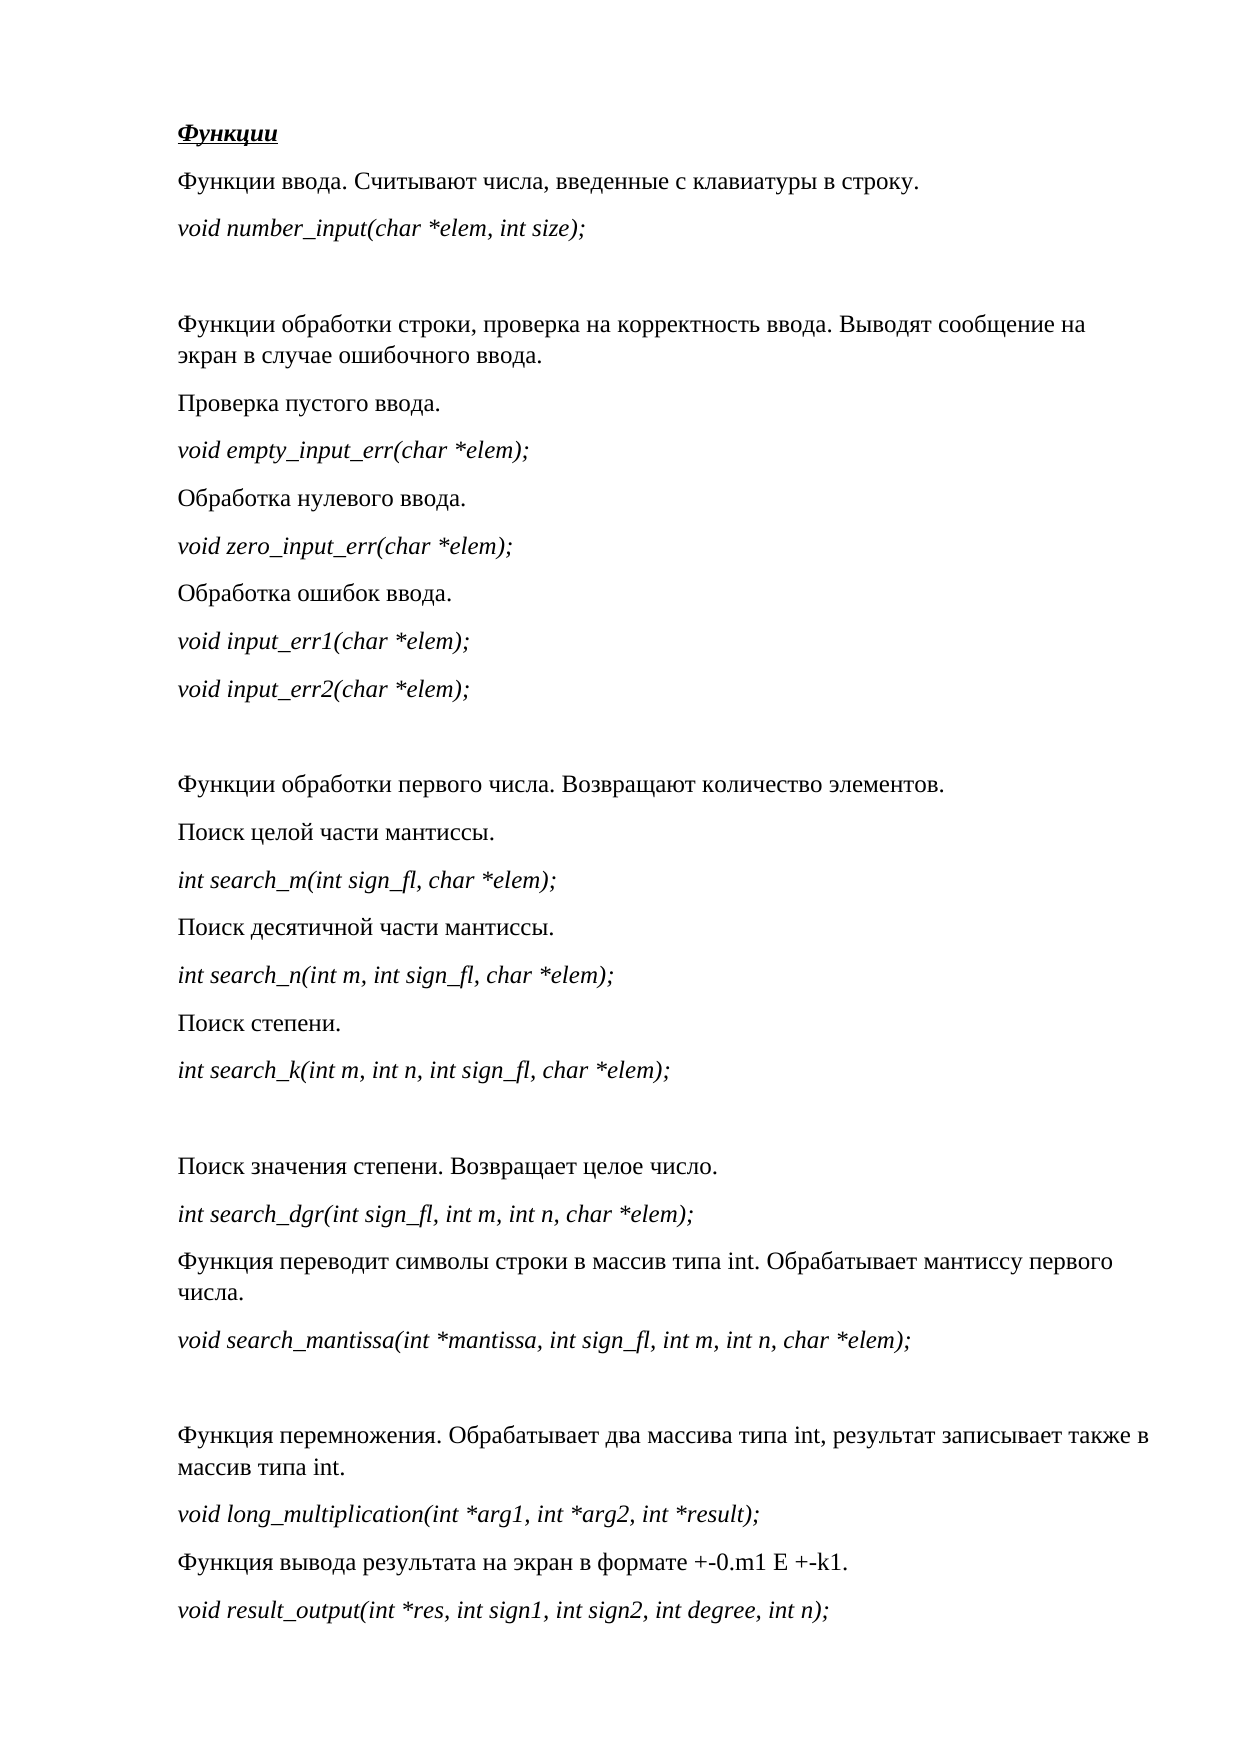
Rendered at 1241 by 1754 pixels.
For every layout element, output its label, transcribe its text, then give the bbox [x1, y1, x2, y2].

text Функции ввода. Считывают числа, введенные с клавиатуры в строку. [177, 166, 1152, 194]
text void zero_input_err(char *elem); [177, 531, 1152, 559]
text Поиск целой части мантиссы. [177, 817, 1152, 846]
text Функция переводит символы строки в массив типа int. Обрабатывает мантиссу первого числа. [177, 1246, 1152, 1306]
text int search_n(int m, int sign_fl, char *elem); [177, 960, 1152, 989]
text Обработка нулевого ввода. [177, 483, 1152, 512]
text Функции обработки строки, проверка на корректность ввода. Выводят сообщение на экран в случае ошибочного ввода. [177, 309, 1152, 369]
text Функция перемножения. Обрабатывает два массива типа int, результат записывает также в массив типа int. [177, 1421, 1152, 1480]
text void input_err2(char *elem); [177, 674, 1152, 703]
text Проверка пустого ввода. [177, 388, 1152, 416]
text Поиск десятичной части мантиссы. [177, 912, 1152, 941]
text void input_err1(char *elem); [177, 626, 1152, 655]
text Поиск степени. [177, 1008, 1152, 1037]
text Функции [177, 118, 1152, 147]
text void search_mantissa(int *mantissa, int sign_fl, int m, int n, char *elem); [177, 1325, 1152, 1354]
text void result_output(int *res, int sign1, int sign2, int degree, int n); [177, 1595, 1152, 1623]
text void empty_input_err(char *elem); [177, 435, 1152, 464]
text Обработка ошибок ввода. [177, 578, 1152, 607]
text void number_input(char *elem, int size); [177, 213, 1152, 242]
text Функция вывода результата на экран в формате +-0.m1 E +-k1. [177, 1547, 1152, 1576]
text Функции обработки первого числа. Возвращают количество элементов. [177, 769, 1152, 798]
text int search_dgr(int sign_fl, int m, int n, char *elem); [177, 1199, 1152, 1227]
text Поиск значения степени. Возвращает целое число. [177, 1151, 1152, 1180]
text int search_k(int m, int n, int sign_fl, char *elem); [177, 1056, 1152, 1084]
text void long_multiplication(int *arg1, int *arg2, int *result); [177, 1499, 1152, 1528]
text int search_m(int sign_fl, char *elem); [177, 865, 1152, 893]
